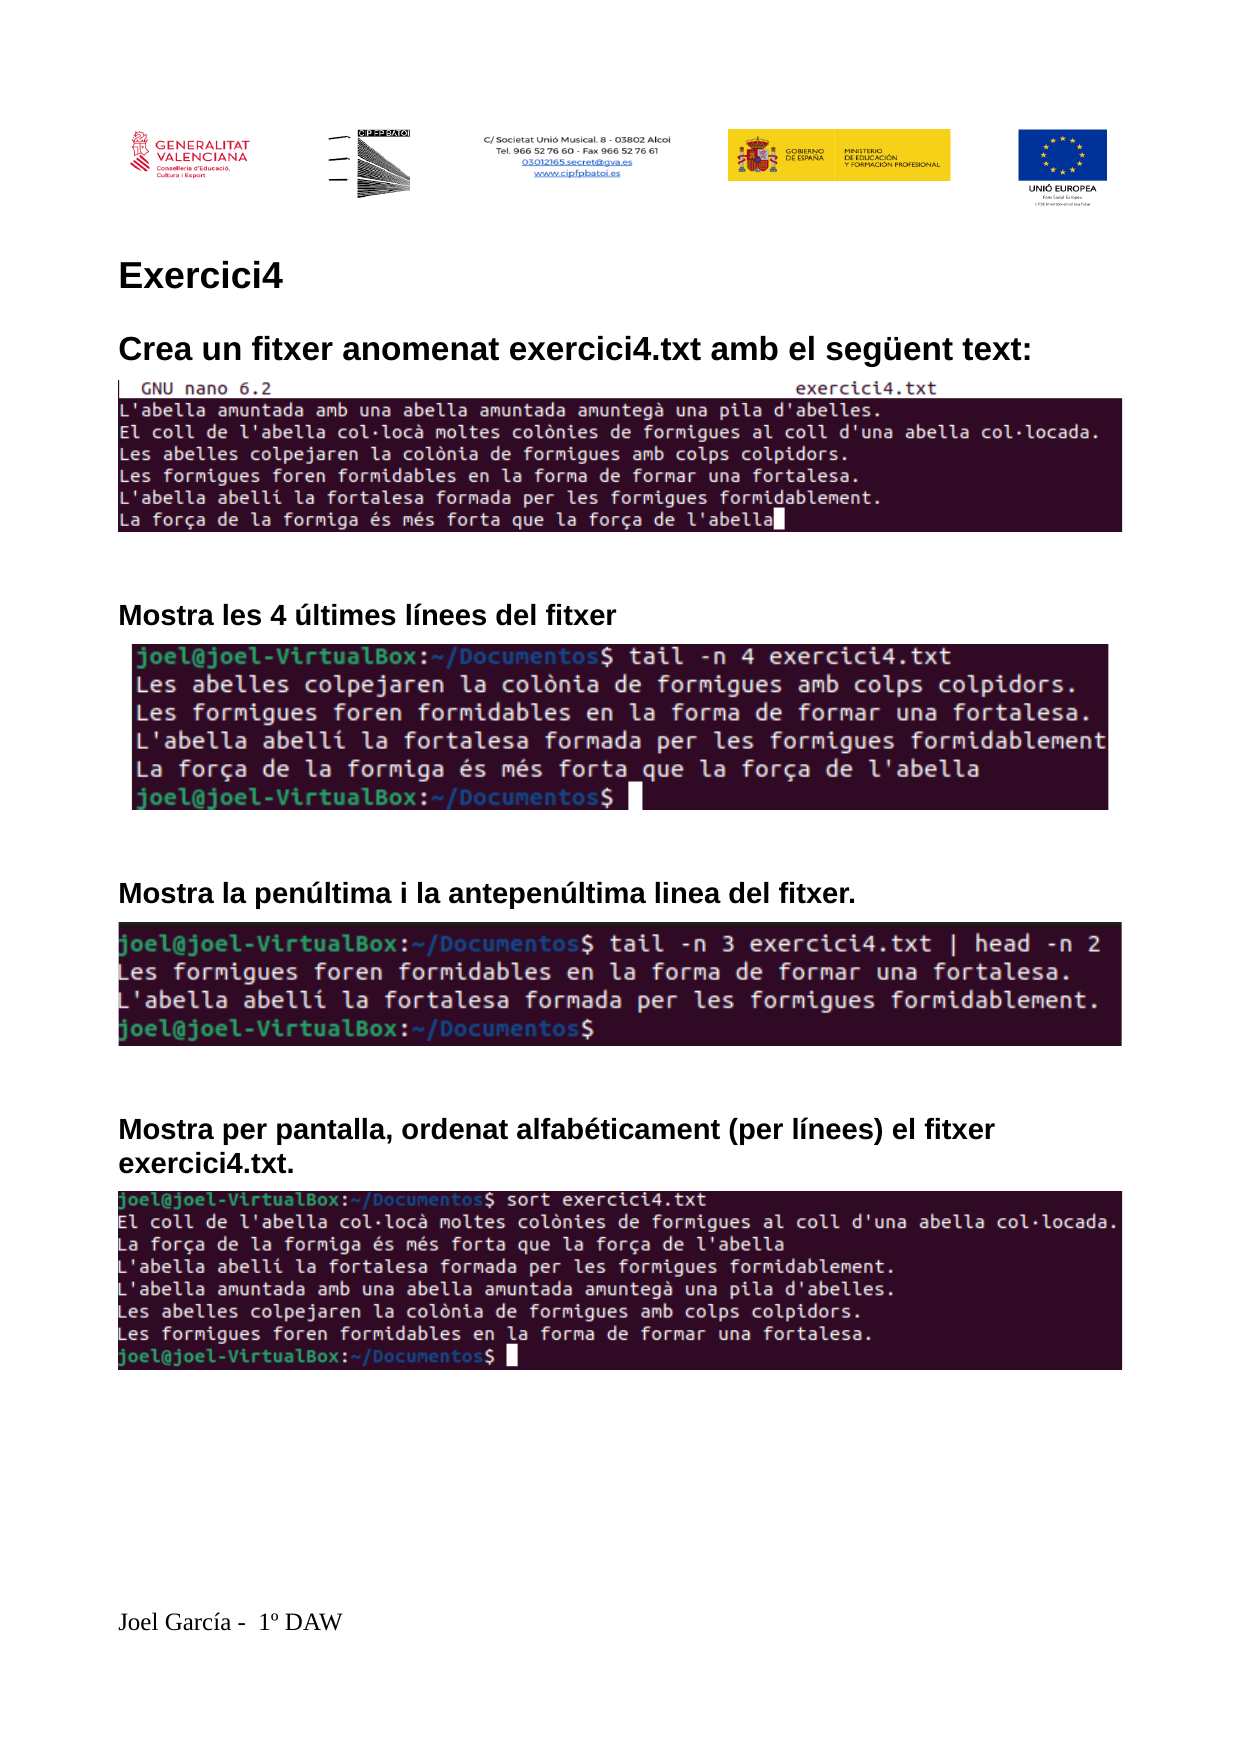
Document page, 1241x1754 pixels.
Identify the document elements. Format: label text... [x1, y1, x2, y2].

subtitle Mostra les 4 últimes línees del fitxer [118, 598, 1122, 632]
subtitle Crea un fitxer anomenat exercici4.txt amb el següent text: [118, 329, 1122, 368]
picture [131, 644, 1109, 810]
subtitle Mostra per pantalla, ordenat alfabéticament (per línees) el fitxer exercici4.txt. [118, 1112, 1122, 1179]
subtitle Mostra la penúltima i la antepenúltima linea del fitxer. [118, 876, 1122, 910]
picture [118, 1191, 1123, 1370]
subtitle Exercici4 [118, 253, 1122, 296]
picture [118, 118, 1118, 209]
picture [118, 380, 1123, 532]
picture [118, 922, 1122, 1046]
